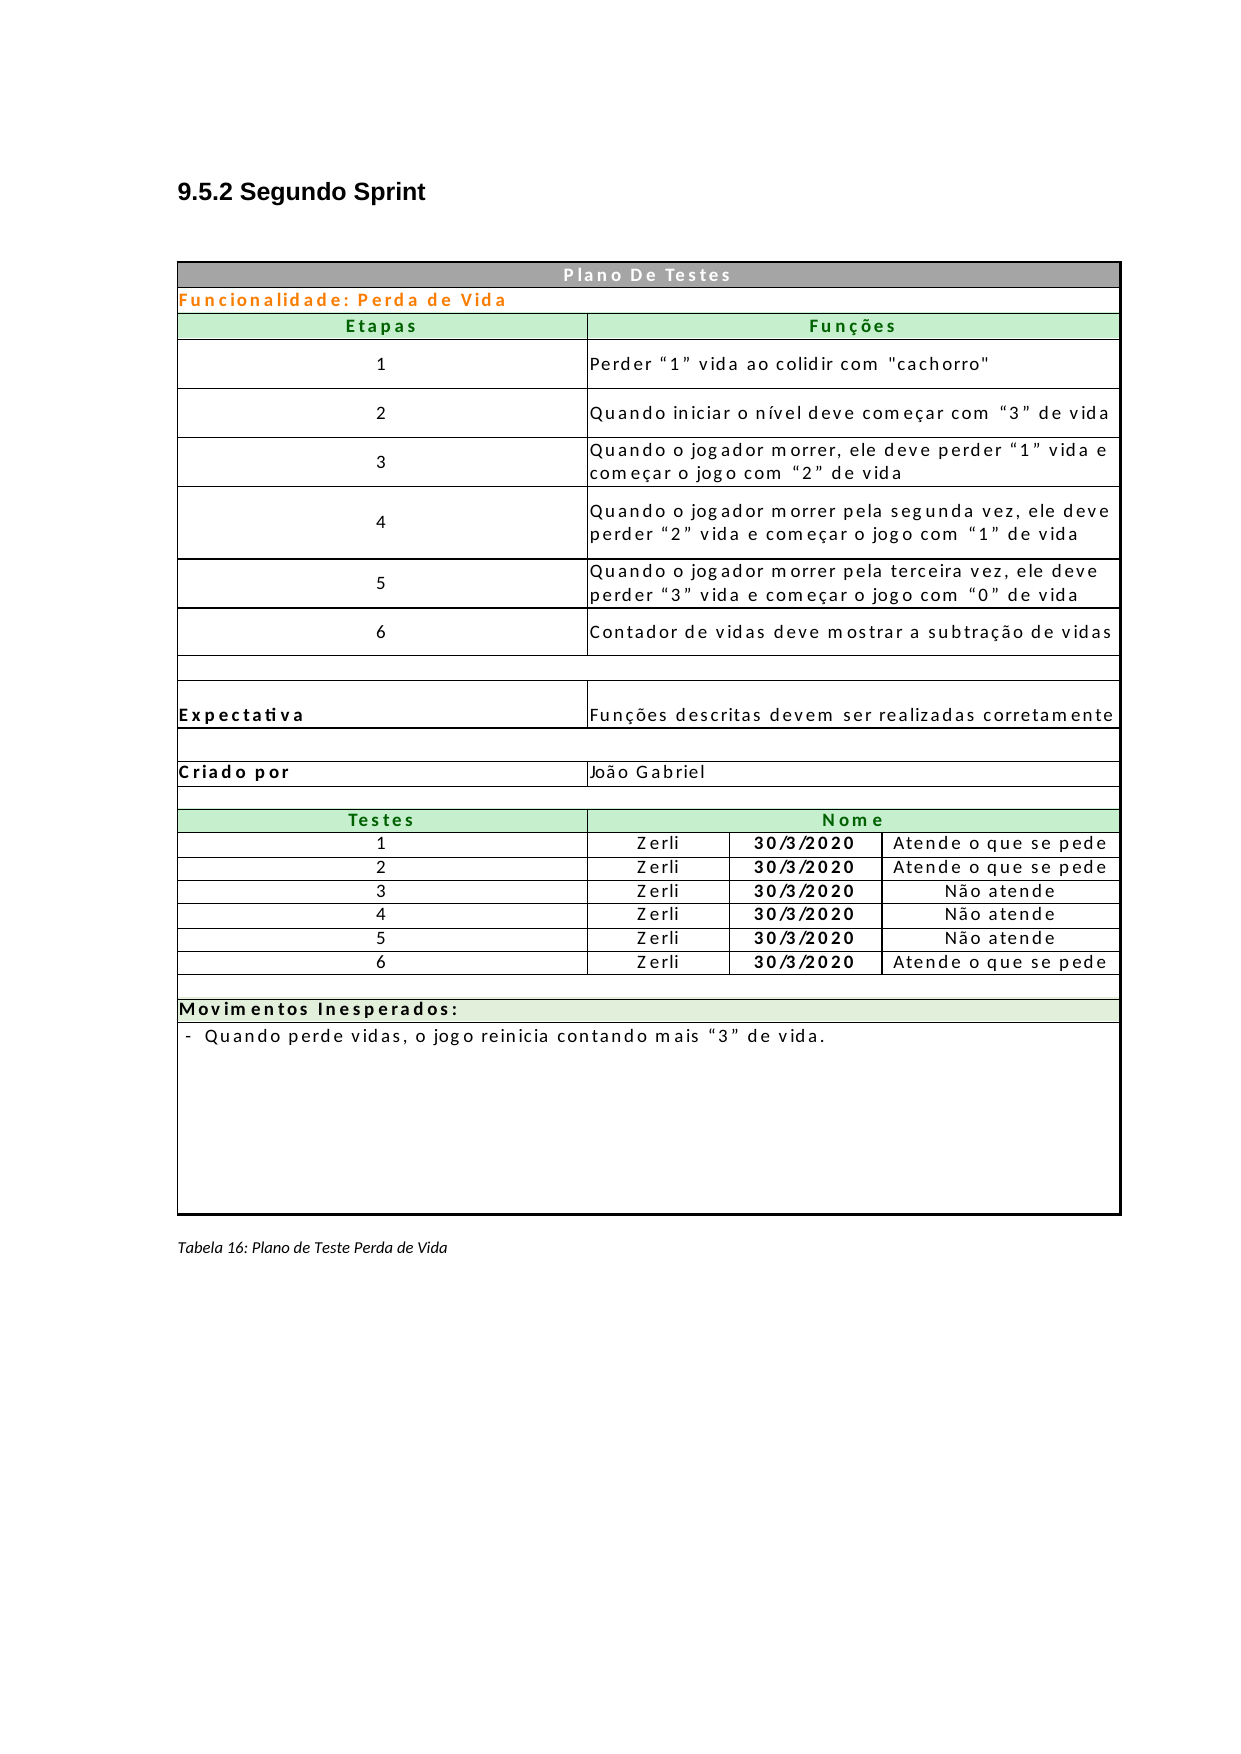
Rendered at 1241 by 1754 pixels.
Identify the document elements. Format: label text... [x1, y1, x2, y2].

text Tabela 16: Plano de Teste Perda de Vida [177, 1238, 1122, 1258]
text 9.5.2 Segundo Sprint [177, 177, 1122, 206]
